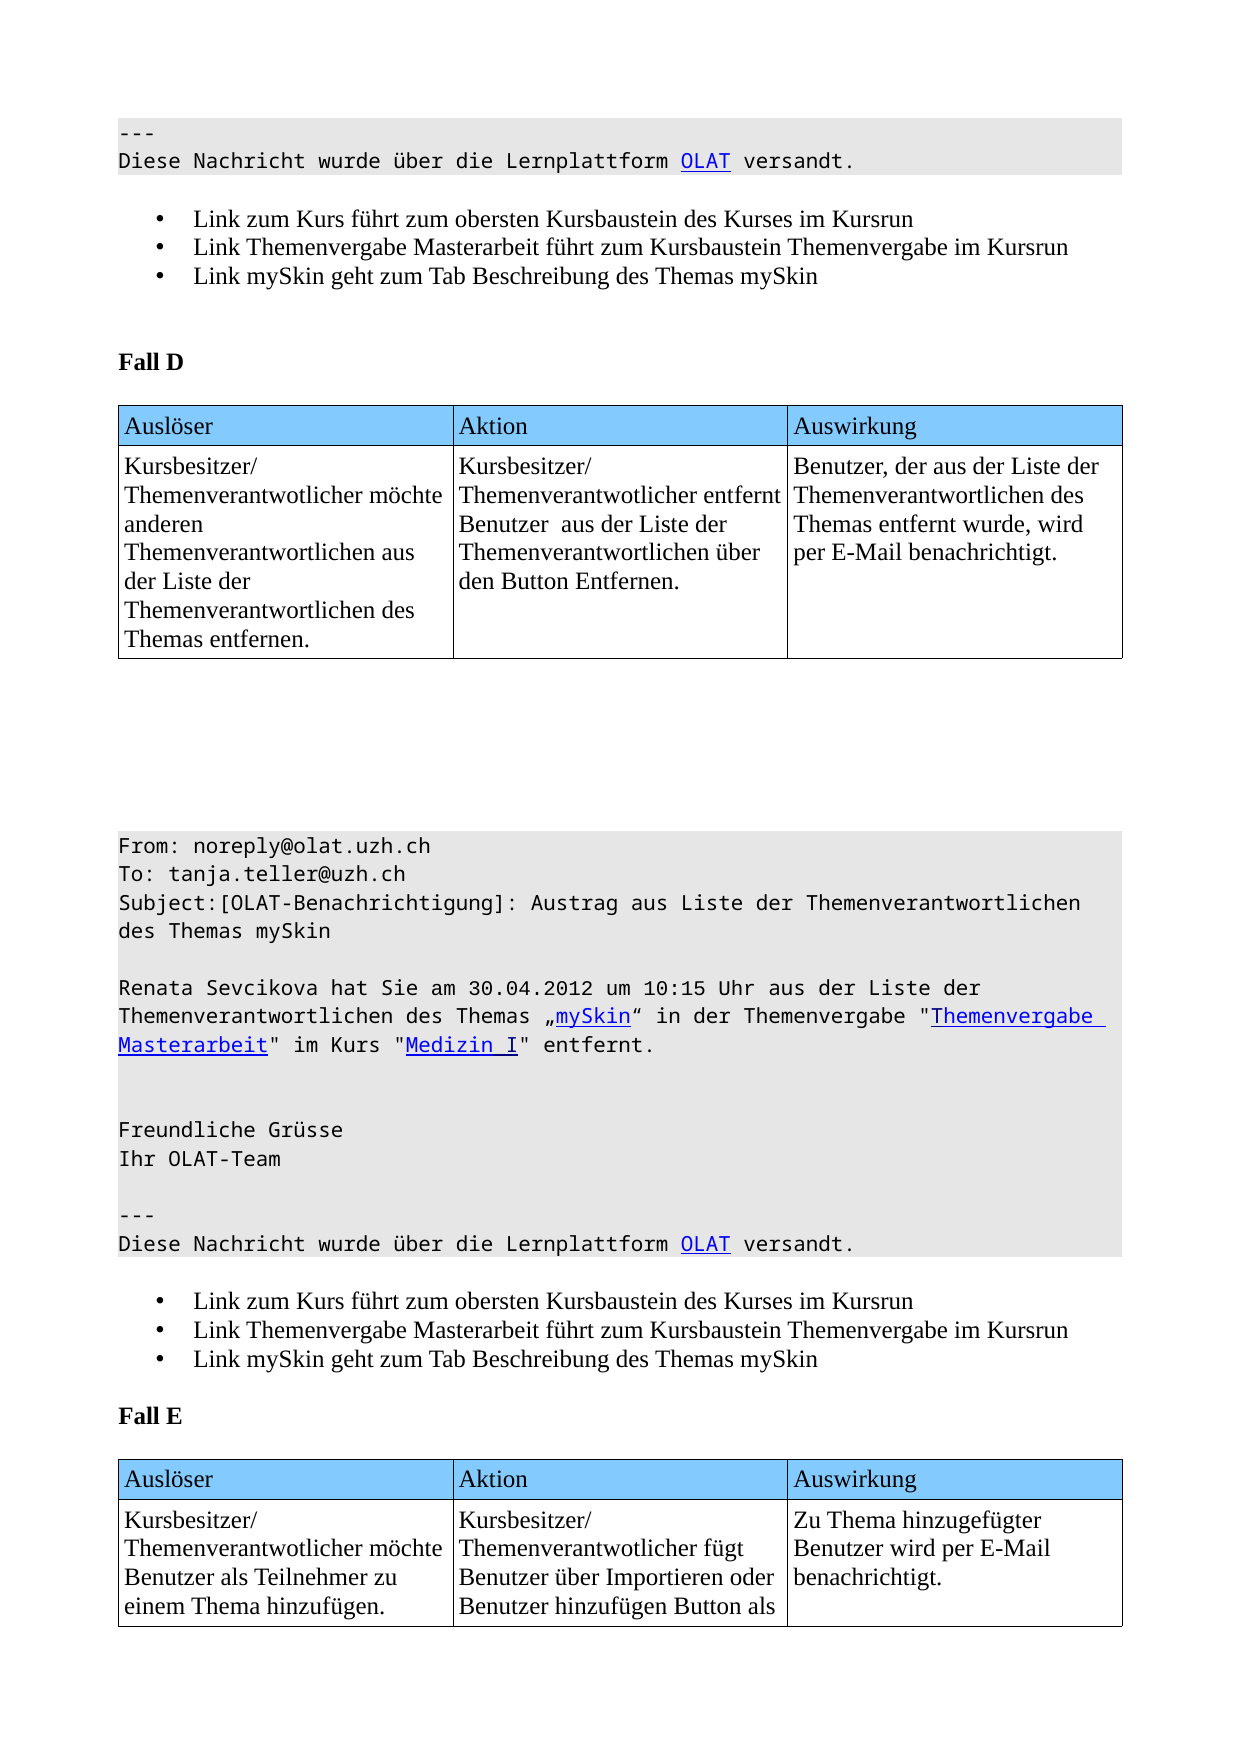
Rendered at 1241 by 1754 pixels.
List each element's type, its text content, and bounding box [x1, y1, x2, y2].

text Diese Nachricht wurde über die Lernplattform OLAT versandt. [118, 1229, 1122, 1257]
list Link zum Kurs führt zum obersten Kursbaustein des Kurses im Kursrun [156, 204, 1122, 232]
text Diese Nachricht wurde über die Lernplattform OLAT versandt. [118, 147, 1122, 175]
text Renata Sevcikova hat Sie am 30.04.2012 um 10:15 Uhr aus der Liste der Themenverantwortlichen des Themas „mySkin“ in der Themenvergabe "Themenvergabe Masterarbeit" im Kurs "Medizin I" entfernt. [118, 973, 1122, 1058]
table_cell Kursbesitzer/ Themenverantwotlicher entfernt Benutzer aus der Liste der Themenverantwortlichen über den Button Entfernen. [454, 446, 787, 658]
list Link mySkin geht zum Tab Beschreibung des Themas mySkin [156, 1344, 1122, 1372]
text From: noreply@olat.uzh.ch [118, 831, 1122, 859]
text Freundliche Grüsse [118, 1115, 1122, 1144]
list Link Themenvergabe Masterarbeit führt zum Kursbaustein Themenvergabe im Kursrun [156, 232, 1122, 261]
text To: tanja.teller@uzh.ch [118, 859, 1122, 888]
table_cell Kursbesitzer/ Themenverantwotlicher möchte anderen Themenverantwortlichen aus der Liste der Themenverantwortlichen des Themas entfernen. [119, 446, 453, 658]
text Fall E [118, 1401, 1122, 1430]
table_cell Zu Thema hinzugefügter Benutzer wird per E-Mail benachrichtigt. [788, 1500, 1122, 1626]
table_header Auslöser [119, 406, 453, 445]
table_cell Kursbesitzer/ Themenverantwotlicher fügt Benutzer über Importieren oder Benutzer hinzufügen Button als [454, 1500, 787, 1626]
text Subject:[OLAT-Benachrichtigung]: Austrag aus Liste der Themenverantwortlichen des Themas mySkin [118, 888, 1122, 944]
text --- [118, 118, 1122, 147]
text --- [118, 1201, 1122, 1229]
table_cell Kursbesitzer/ Themenverantwotlicher möchte Benutzer als Teilnehmer zu einem Thema hinzufügen. [119, 1500, 453, 1626]
table_header Auswirkung [788, 406, 1122, 445]
table_header Aktion [454, 1460, 787, 1499]
text Fall D [118, 347, 1122, 376]
table_header Aktion [454, 406, 787, 445]
table_header Auswirkung [788, 1460, 1122, 1499]
list Link mySkin geht zum Tab Beschreibung des Themas mySkin [156, 261, 1122, 290]
list Link Themenvergabe Masterarbeit führt zum Kursbaustein Themenvergabe im Kursrun [156, 1315, 1122, 1344]
text Ihr OLAT-Team [118, 1144, 1122, 1172]
list Link zum Kurs führt zum obersten Kursbaustein des Kurses im Kursrun [156, 1286, 1122, 1315]
table_cell Benutzer, der aus der Liste der Themenverantwortlichen des Themas entfernt wurde, wird per E-Mail benachrichtigt. [788, 446, 1122, 658]
table_header Auslöser [119, 1460, 453, 1499]
